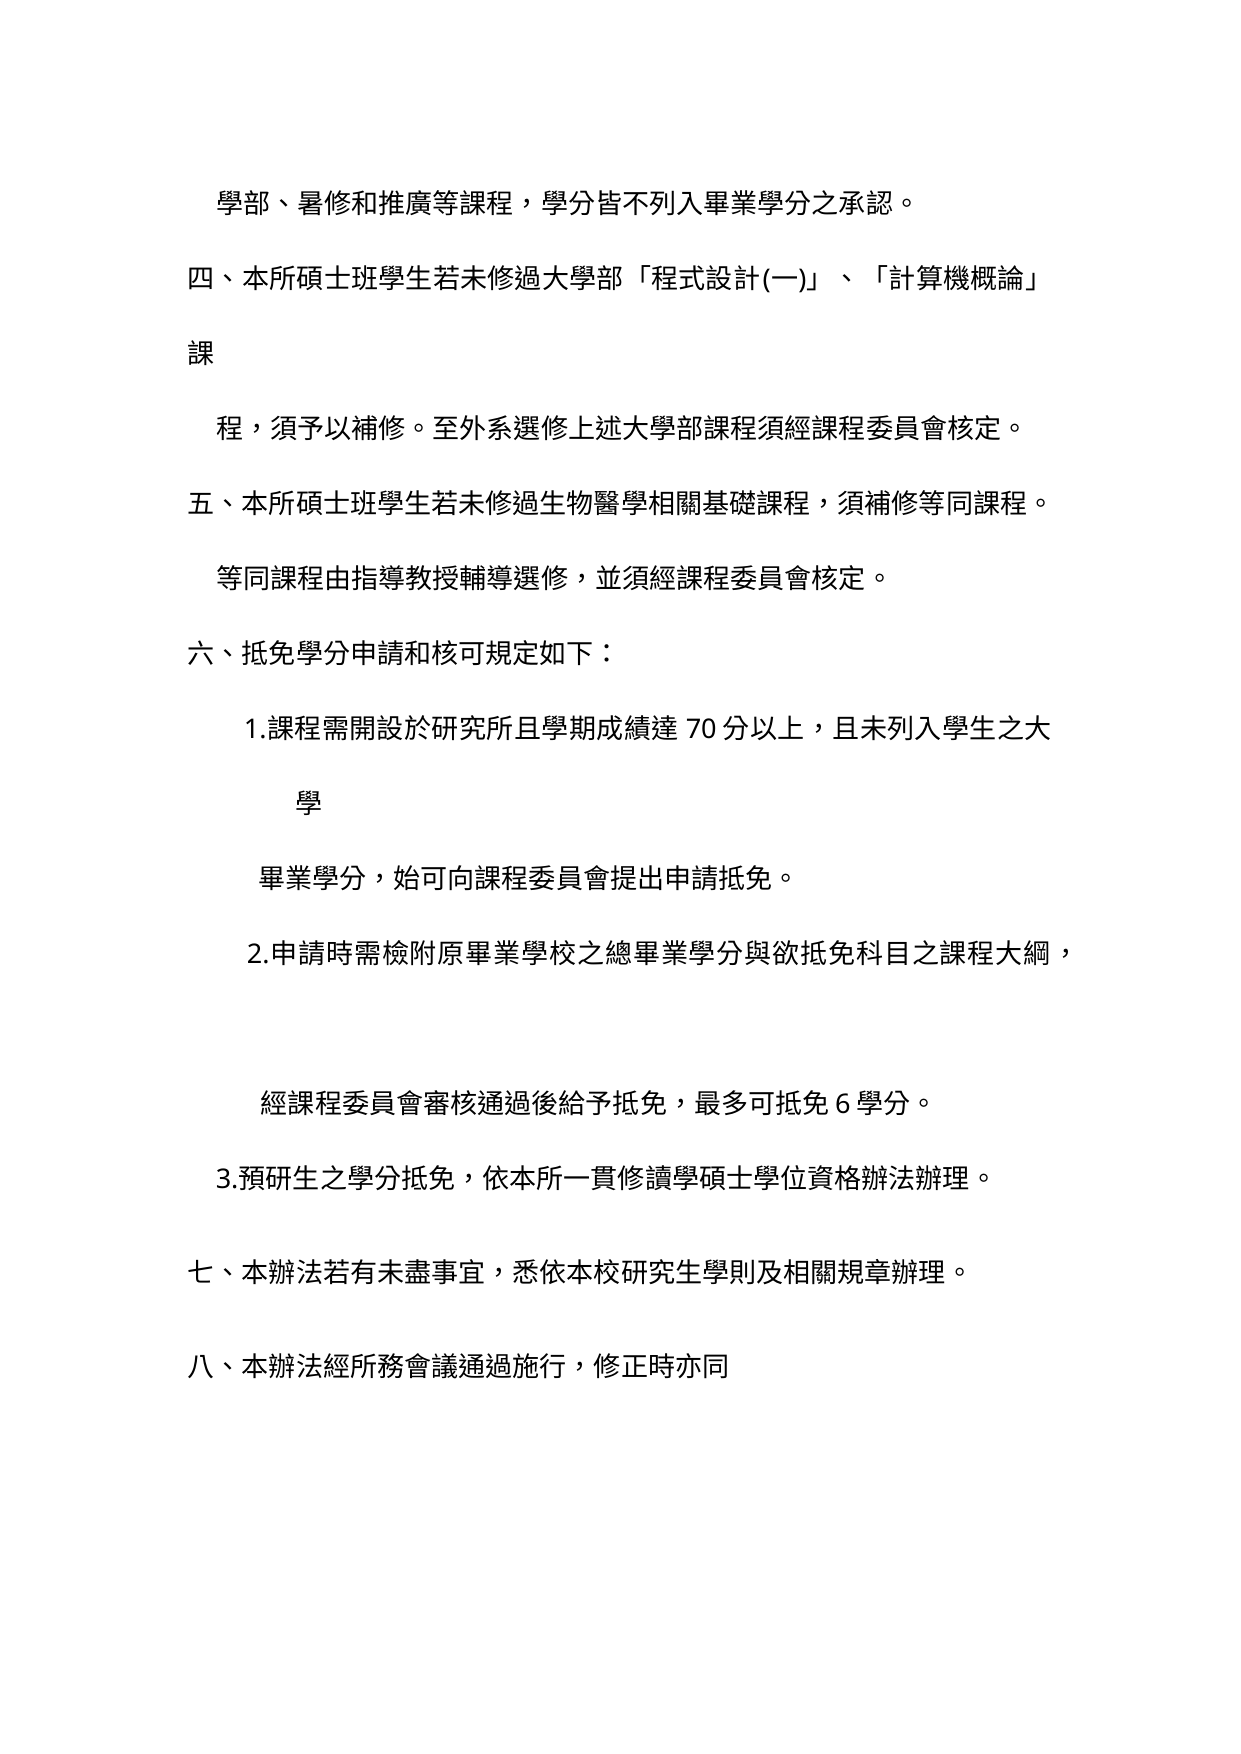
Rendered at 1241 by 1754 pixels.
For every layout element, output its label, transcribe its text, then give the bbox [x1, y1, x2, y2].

text 畢業學分，始可向課程委員會提出申請抵免。 [244, 839, 1053, 914]
text 2.申請時需檢附原畢業學校之總畢業學分與欲抵免科目之課程大綱， [247, 914, 1053, 1064]
text 七、本辦法若有未盡事宜，悉依本校研究生學則及相關規章辦理。 [187, 1233, 1053, 1308]
text 經課程委員會審核通過後給予抵免，最多可抵免6學分。 [247, 1064, 1053, 1139]
text 學部、暑修和推廣等課程，學分皆不列入畢業學分之承認。 [187, 164, 1053, 239]
text 四、本所碩士班學生若未修過大學部「程式設計(一)」、「計算機概論」課 [187, 239, 1053, 389]
text 六、抵免學分申請和核可規定如下： [187, 614, 1053, 689]
text 1.課程需開設於研究所且學期成績達70分以上，且未列入學生之大學 [244, 689, 1053, 839]
text 五、本所碩士班學生若未修過生物醫學相關基礎課程，須補修等同課程。 [187, 464, 1053, 539]
text 3.預研生之學分抵免，依本所一貫修讀學碩士學位資格辦法辦理。 [187, 1139, 1053, 1214]
text 等同課程由指導教授輔導選修，並須經課程委員會核定。 [187, 539, 1053, 614]
text 程，須予以補修。至外系選修上述大學部課程須經課程委員會核定。 [187, 389, 1053, 464]
text 八、本辦法經所務會議通過施行，修正時亦同 [187, 1327, 1053, 1402]
